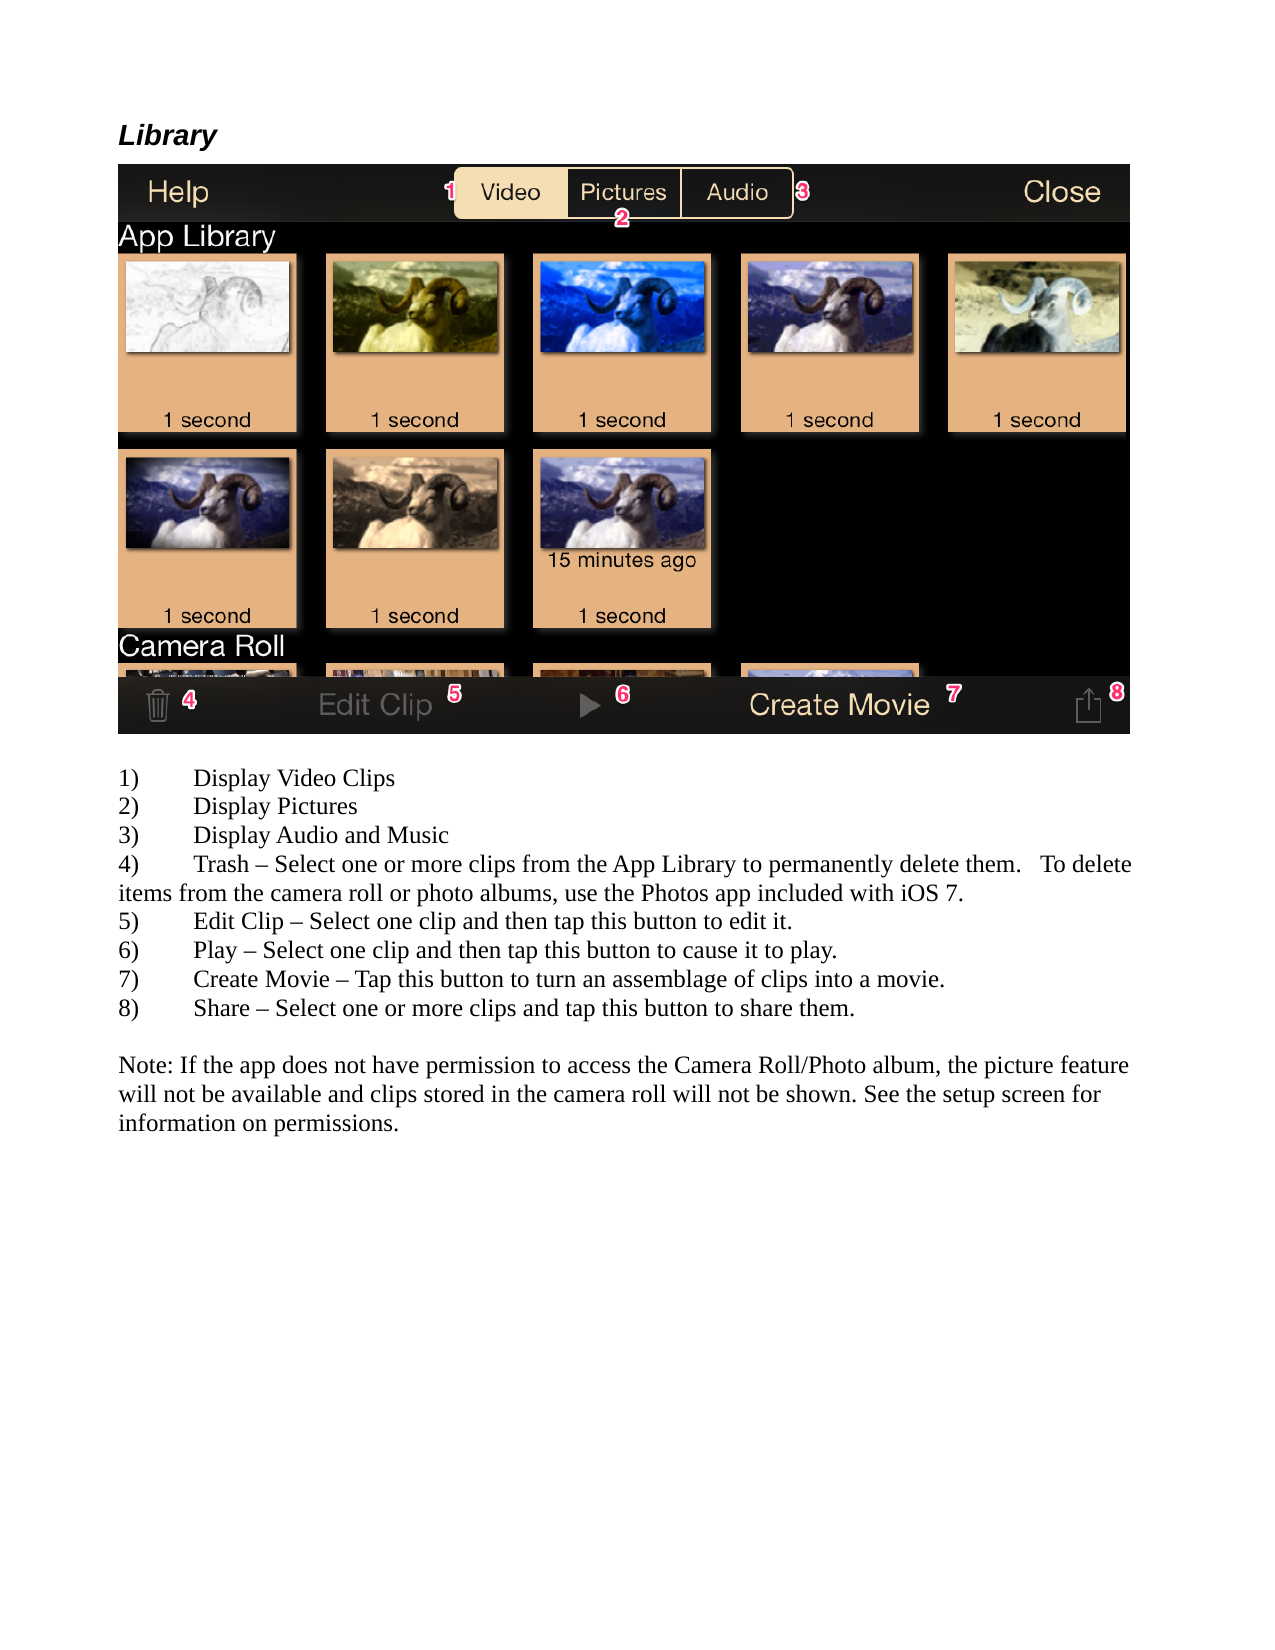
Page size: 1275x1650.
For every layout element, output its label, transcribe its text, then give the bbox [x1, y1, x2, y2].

subtitle Library [118, 118, 1157, 152]
list Edit Clip – Select one clip and then tap this button to edit it. [118, 906, 1157, 935]
list Display Video Clips [118, 763, 1157, 791]
list Play – Select one clip and then tap this button to cause it to play. [118, 935, 1157, 964]
picture [118, 164, 1157, 734]
list Display Audio and Music [118, 820, 1157, 849]
list Display Pictures [118, 791, 1157, 820]
list Trash – Select one or more clips from the App Library to permanently delete them. To delete items from the camera roll or photo albums, use the Photos app included with iOS 7. [118, 849, 1157, 906]
list Create Movie – Tap this button to turn an assemblage of clips into a movie. [118, 964, 1157, 993]
text Note: If the app does not have permission to access the Camera Roll/Photo album, the picture feature will not be available and clips stored in the camera roll will not be shown. See the setup screen for information on permissions. [118, 1050, 1157, 1136]
list Share – Select one or more clips and tap this button to share them. [118, 993, 1157, 1021]
